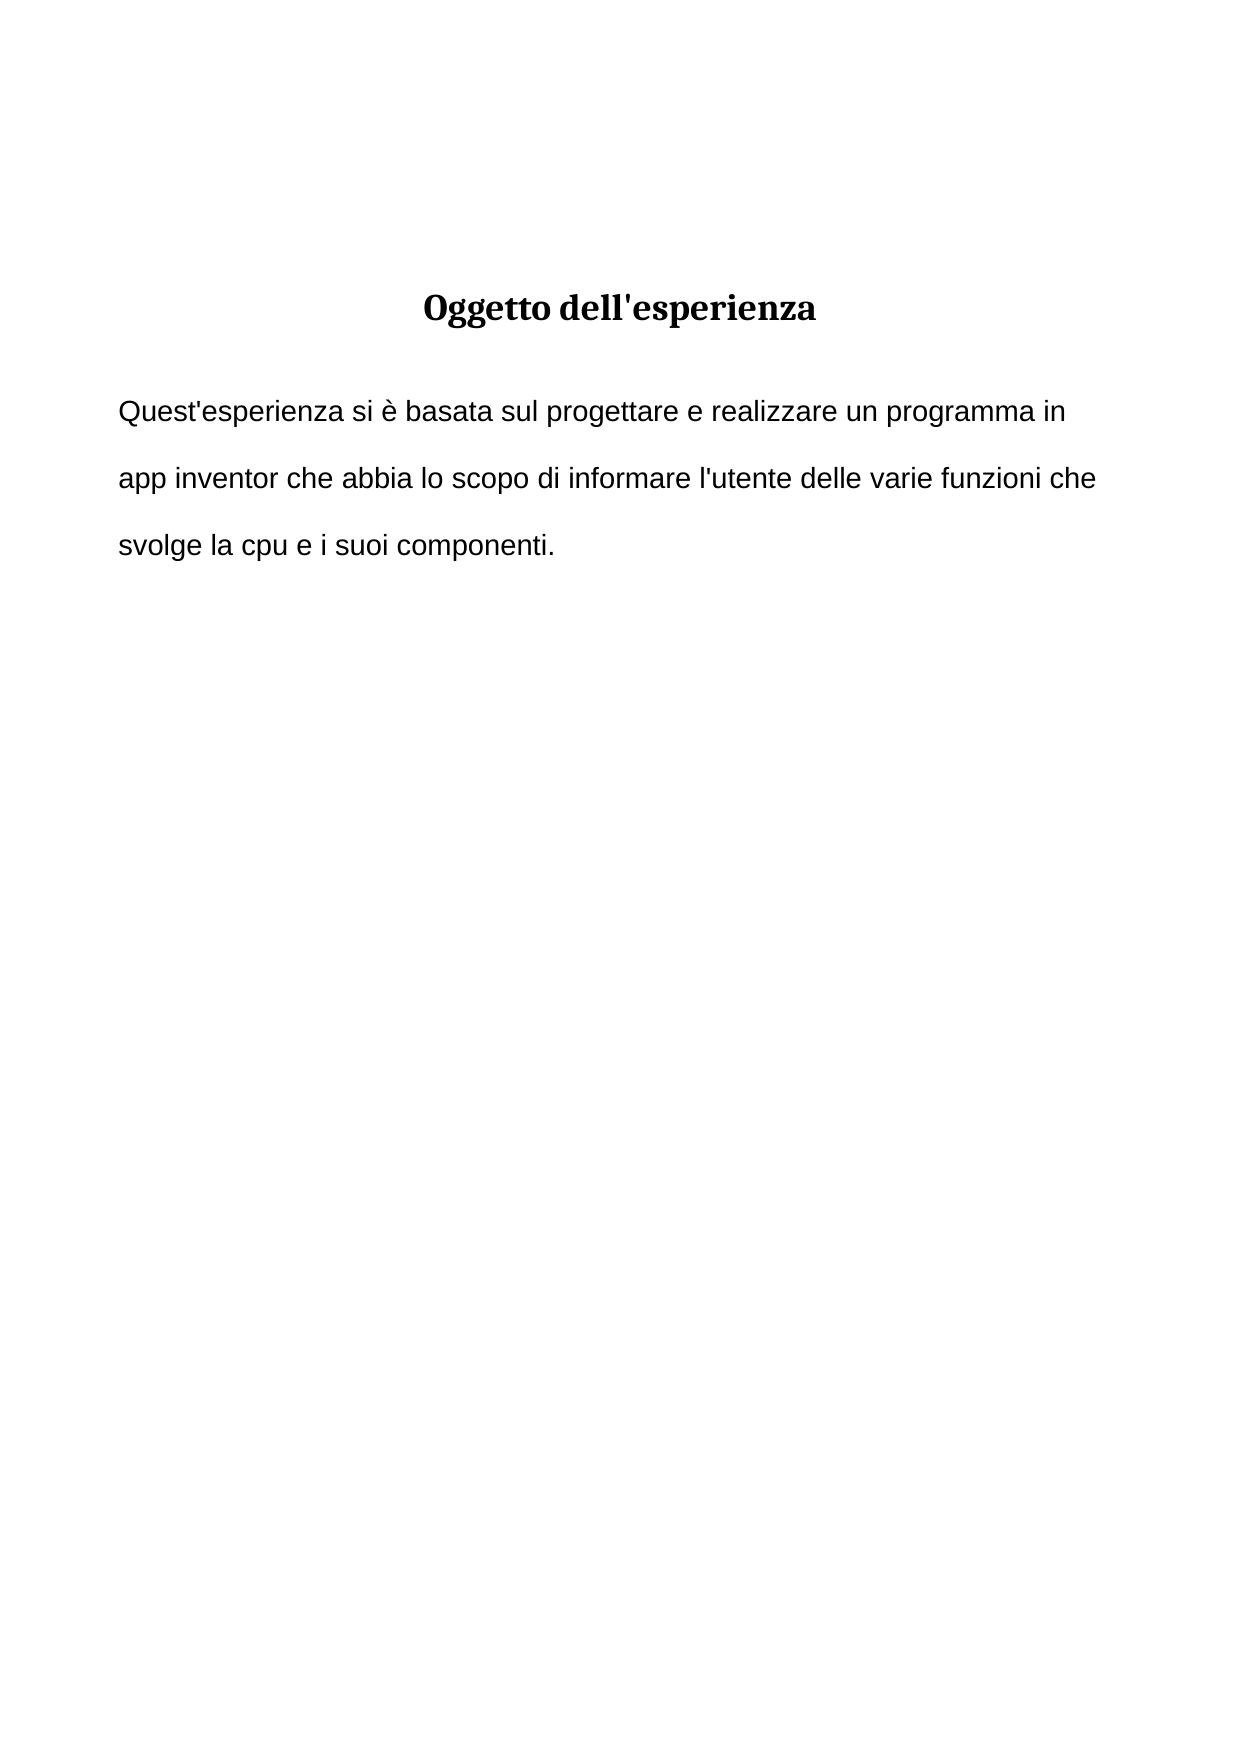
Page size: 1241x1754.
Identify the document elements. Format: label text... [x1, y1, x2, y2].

text app inventor che abbia lo scopo di informare l'utente delle varie funzioni che [118, 461, 1122, 494]
text Quest'esperienza si è basata sul progettare e realizzare un programma in [118, 394, 1122, 427]
subtitle Oggetto dell'esperienza [118, 287, 1122, 330]
text svolge la cpu e i suoi componenti. [118, 528, 1122, 561]
